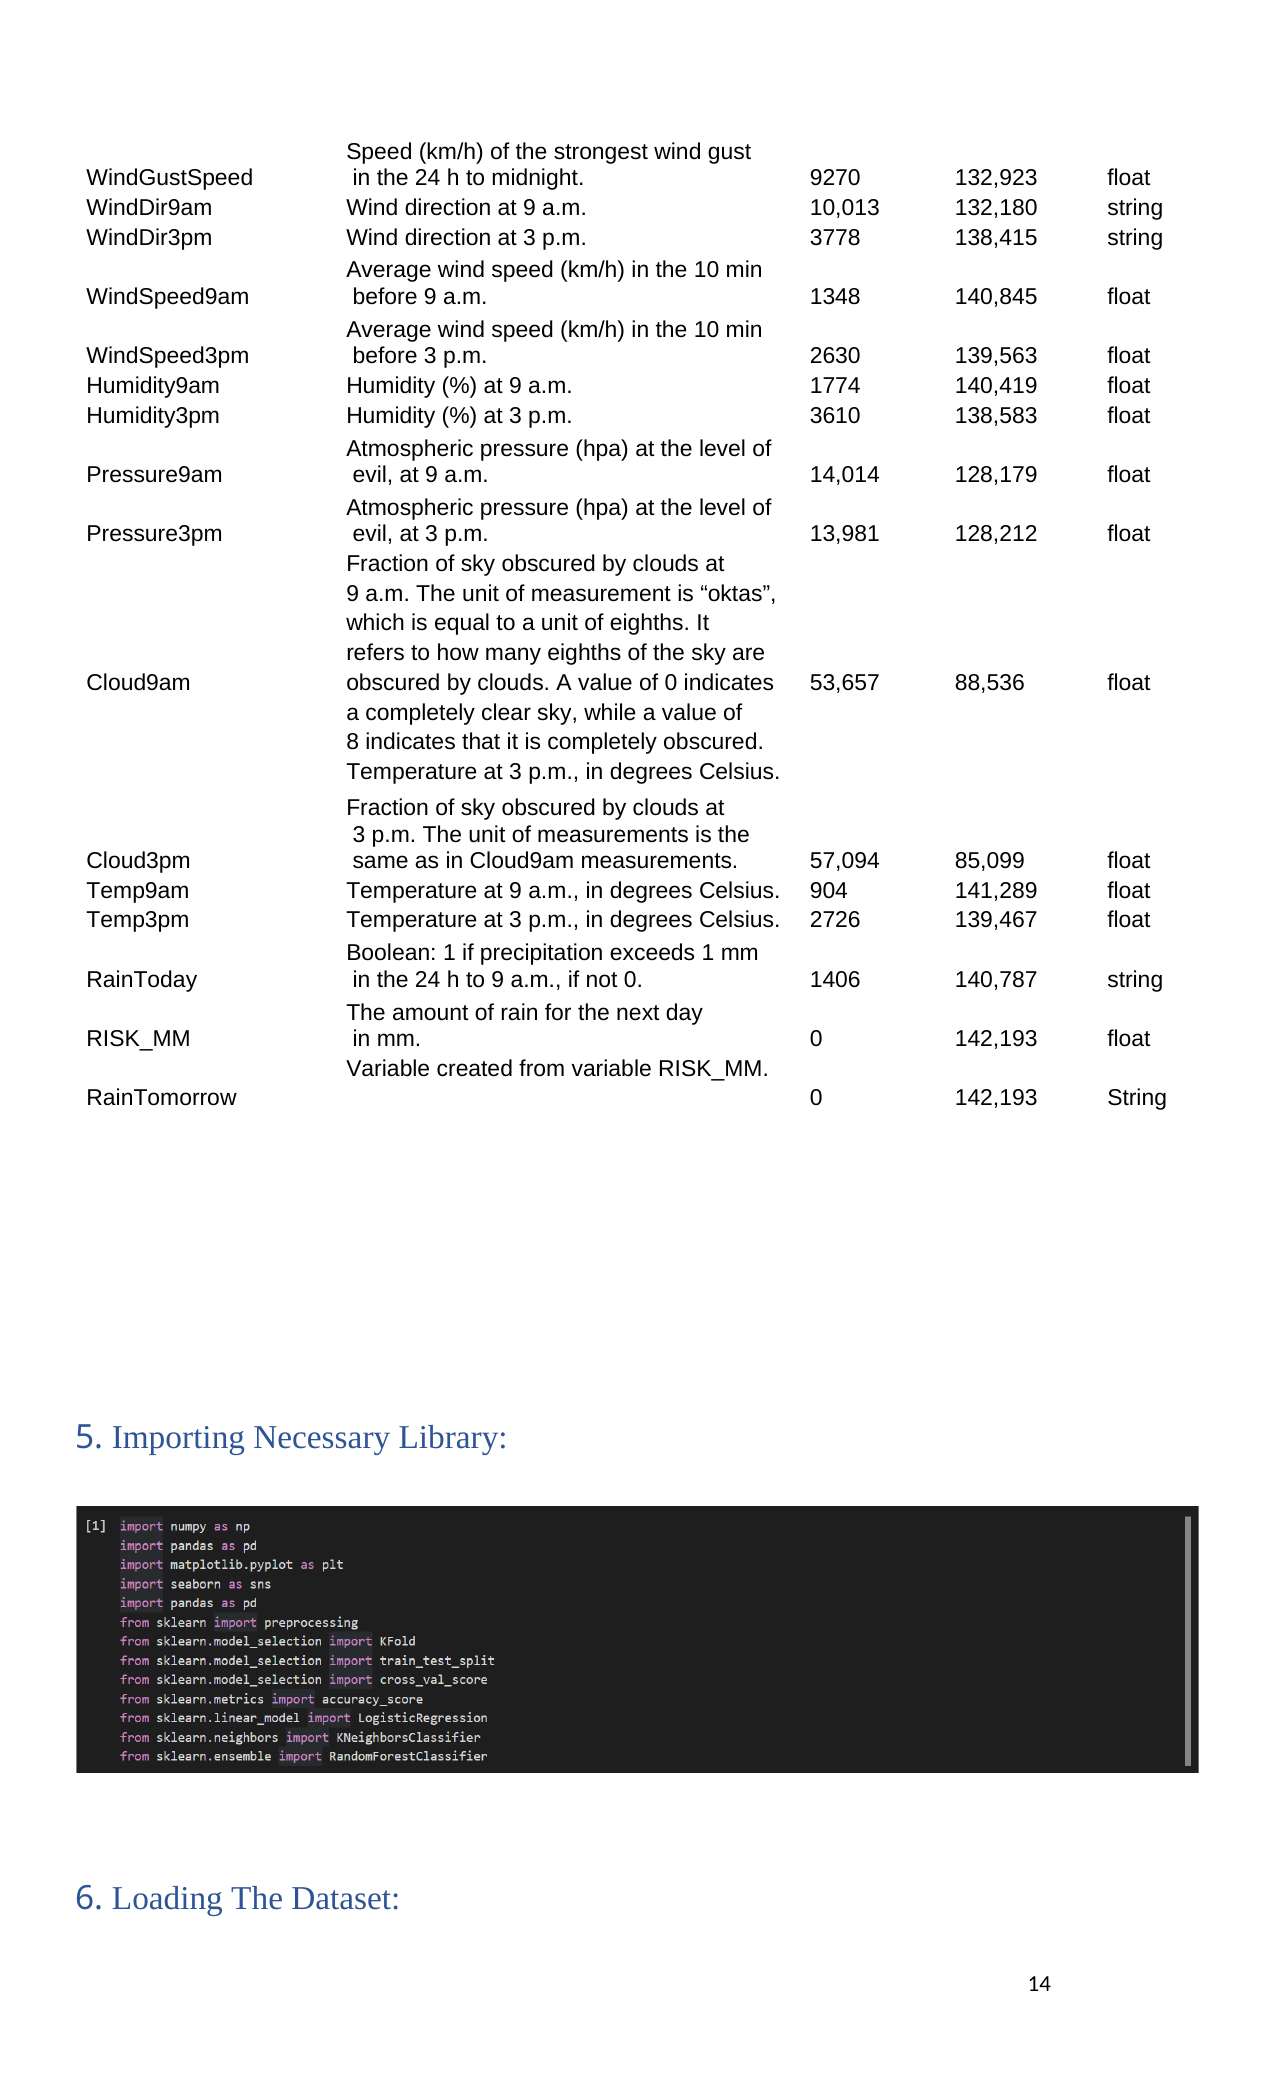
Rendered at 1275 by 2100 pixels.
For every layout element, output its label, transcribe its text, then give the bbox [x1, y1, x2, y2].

table_cell [75, 576, 335, 606]
table_cell RainToday [75, 933, 335, 992]
table_cell Average wind speed (km/h) in the 10 min before 3 p.m. [335, 309, 798, 368]
table_cell float [1096, 250, 1200, 309]
table_cell [1096, 547, 1200, 576]
table_cell 139,467 [943, 903, 1096, 933]
table_cell refers to how many eighths of the sky are [335, 636, 798, 665]
table_cell String [1096, 1081, 1200, 1111]
table_cell Boolean: 1 if precipitation exceeds 1 mm in the 24 h to 9 a.m., if not 0. [335, 933, 798, 992]
table_cell Wind direction at 9 a.m. [335, 190, 798, 220]
table_cell 132,180 [943, 190, 1096, 220]
table_cell Atmospheric pressure (hpa) at the level of evil, at 3 p.m. [335, 487, 798, 547]
table_cell Average wind speed (km/h) in the 10 min before 9 a.m. [335, 250, 798, 309]
table_cell [335, 1081, 798, 1111]
table_cell [1096, 1051, 1200, 1081]
table_cell Cloud3pm [75, 784, 335, 873]
table_cell 128,212 [943, 487, 1096, 547]
table_cell Pressure3pm [75, 487, 335, 547]
table_cell [75, 1051, 335, 1081]
table_cell 138,415 [943, 220, 1096, 250]
table_cell which is equal to a unit of eighths. It [335, 606, 798, 636]
table_cell 9270 [798, 131, 943, 190]
table_cell 2726 [798, 903, 943, 933]
table_cell [943, 755, 1096, 784]
table_cell Temp3pm [75, 903, 335, 933]
table_cell 2630 [798, 309, 943, 368]
table_cell [943, 725, 1096, 754]
table_cell Pressure9am [75, 428, 335, 487]
table_cell Temperature at 9 a.m., in degrees Celsius. [335, 873, 798, 903]
table_cell 1406 [798, 933, 943, 992]
table_cell float [1096, 992, 1200, 1051]
table_cell RainTomorrow [75, 1081, 335, 1111]
table_cell [798, 636, 943, 665]
table_cell Atmospheric pressure (hpa) at the level of evil, at 9 a.m. [335, 428, 798, 487]
table_cell obscured by clouds. A value of 0 indicates [335, 665, 798, 695]
table_cell 0 [798, 1081, 943, 1111]
table_cell float [1096, 369, 1200, 398]
table_cell 57,094 [798, 784, 943, 873]
table_cell [943, 695, 1096, 725]
table_cell 0 [798, 992, 943, 1051]
table_cell float [1096, 873, 1200, 903]
table_cell 10,013 [798, 190, 943, 220]
table_cell Humidity3pm [75, 398, 335, 428]
table_cell float [1096, 487, 1200, 547]
table_cell Temp9am [75, 873, 335, 903]
table_cell [798, 755, 943, 784]
table_cell [943, 547, 1096, 576]
table_cell Cloud9am [75, 665, 335, 695]
table_cell 9 a.m. The unit of measurement is “oktas”, [335, 576, 798, 606]
table_cell WindDir3pm [75, 220, 335, 250]
table_cell 1774 [798, 369, 943, 398]
table_cell [798, 606, 943, 636]
table_cell 142,193 [943, 992, 1096, 1051]
table_cell float [1096, 665, 1200, 695]
table_cell string [1096, 190, 1200, 220]
table_cell 140,419 [943, 369, 1096, 398]
table_cell [798, 547, 943, 576]
table_cell float [1096, 131, 1200, 190]
table_cell Temperature at 3 p.m., in degrees Celsius. [335, 903, 798, 933]
table_cell [75, 695, 335, 725]
table_cell 53,657 [798, 665, 943, 695]
table_cell WindGustSpeed [75, 131, 335, 190]
table_cell [75, 755, 335, 784]
table_cell RISK_MM [75, 992, 335, 1051]
table_cell 128,179 [943, 428, 1096, 487]
table_cell WindSpeed3pm [75, 309, 335, 368]
table_cell [1096, 695, 1200, 725]
table_cell [798, 725, 943, 754]
table_cell Humidity (%) at 3 p.m. [335, 398, 798, 428]
table_cell 140,845 [943, 250, 1096, 309]
table_cell float [1096, 784, 1200, 873]
table_cell WindDir9am [75, 190, 335, 220]
table_cell [943, 1051, 1096, 1081]
subtitle 5. Importing Necessary Library: [75, 1412, 1200, 1458]
table_cell [798, 576, 943, 606]
table_cell 141,289 [943, 873, 1096, 903]
table_cell [943, 606, 1096, 636]
table_cell [1096, 636, 1200, 665]
table_cell Temperature at 3 p.m., in degrees Celsius. [335, 755, 798, 784]
table_cell 140,787 [943, 933, 1096, 992]
table_cell string [1096, 933, 1200, 992]
table_cell Humidity9am [75, 369, 335, 398]
table_cell [798, 1051, 943, 1081]
table_cell 138,583 [943, 398, 1096, 428]
table_cell 13,981 [798, 487, 943, 547]
table_cell 3778 [798, 220, 943, 250]
table_cell [75, 606, 335, 636]
table_cell 8 indicates that it is completely obscured. [335, 725, 798, 754]
table_cell WindSpeed9am [75, 250, 335, 309]
subtitle 6. Loading The Dataset: [75, 1873, 1200, 1919]
table_cell 3610 [798, 398, 943, 428]
table_cell 88,536 [943, 665, 1096, 695]
table_cell float [1096, 309, 1200, 368]
table_cell float [1096, 428, 1200, 487]
table_cell 1348 [798, 250, 943, 309]
table_cell Wind direction at 3 p.m. [335, 220, 798, 250]
table_cell [75, 636, 335, 665]
table_cell float [1096, 398, 1200, 428]
table_cell string [1096, 220, 1200, 250]
table_cell [943, 636, 1096, 665]
table_cell Speed (km/h) of the strongest wind gust in the 24 h to midnight. [335, 131, 798, 190]
table_cell 904 [798, 873, 943, 903]
table_cell 132,923 [943, 131, 1096, 190]
table_cell [1096, 725, 1200, 754]
table_cell Fraction of sky obscured by clouds at 3 p.m. The unit of measurements is the same as in Cloud9am measurements. [335, 784, 798, 873]
table_cell Fraction of sky obscured by clouds at [335, 547, 798, 576]
table_cell 142,193 [943, 1081, 1096, 1111]
table_cell [75, 725, 335, 754]
table_cell 85,099 [943, 784, 1096, 873]
table_cell [1096, 755, 1200, 784]
table_cell float [1096, 903, 1200, 933]
table_cell a completely clear sky, while a value of [335, 695, 798, 725]
table_cell [1096, 576, 1200, 606]
table_cell 139,563 [943, 309, 1096, 368]
table_cell [1096, 606, 1200, 636]
table_cell The amount of rain for the next day in mm. [335, 992, 798, 1051]
table_cell Variable created from variable RISK_MM. [335, 1051, 798, 1081]
table_cell 14,014 [798, 428, 943, 487]
table_cell [75, 547, 335, 576]
table_cell [943, 576, 1096, 606]
table_cell Humidity (%) at 9 a.m. [335, 369, 798, 398]
table_cell [798, 695, 943, 725]
